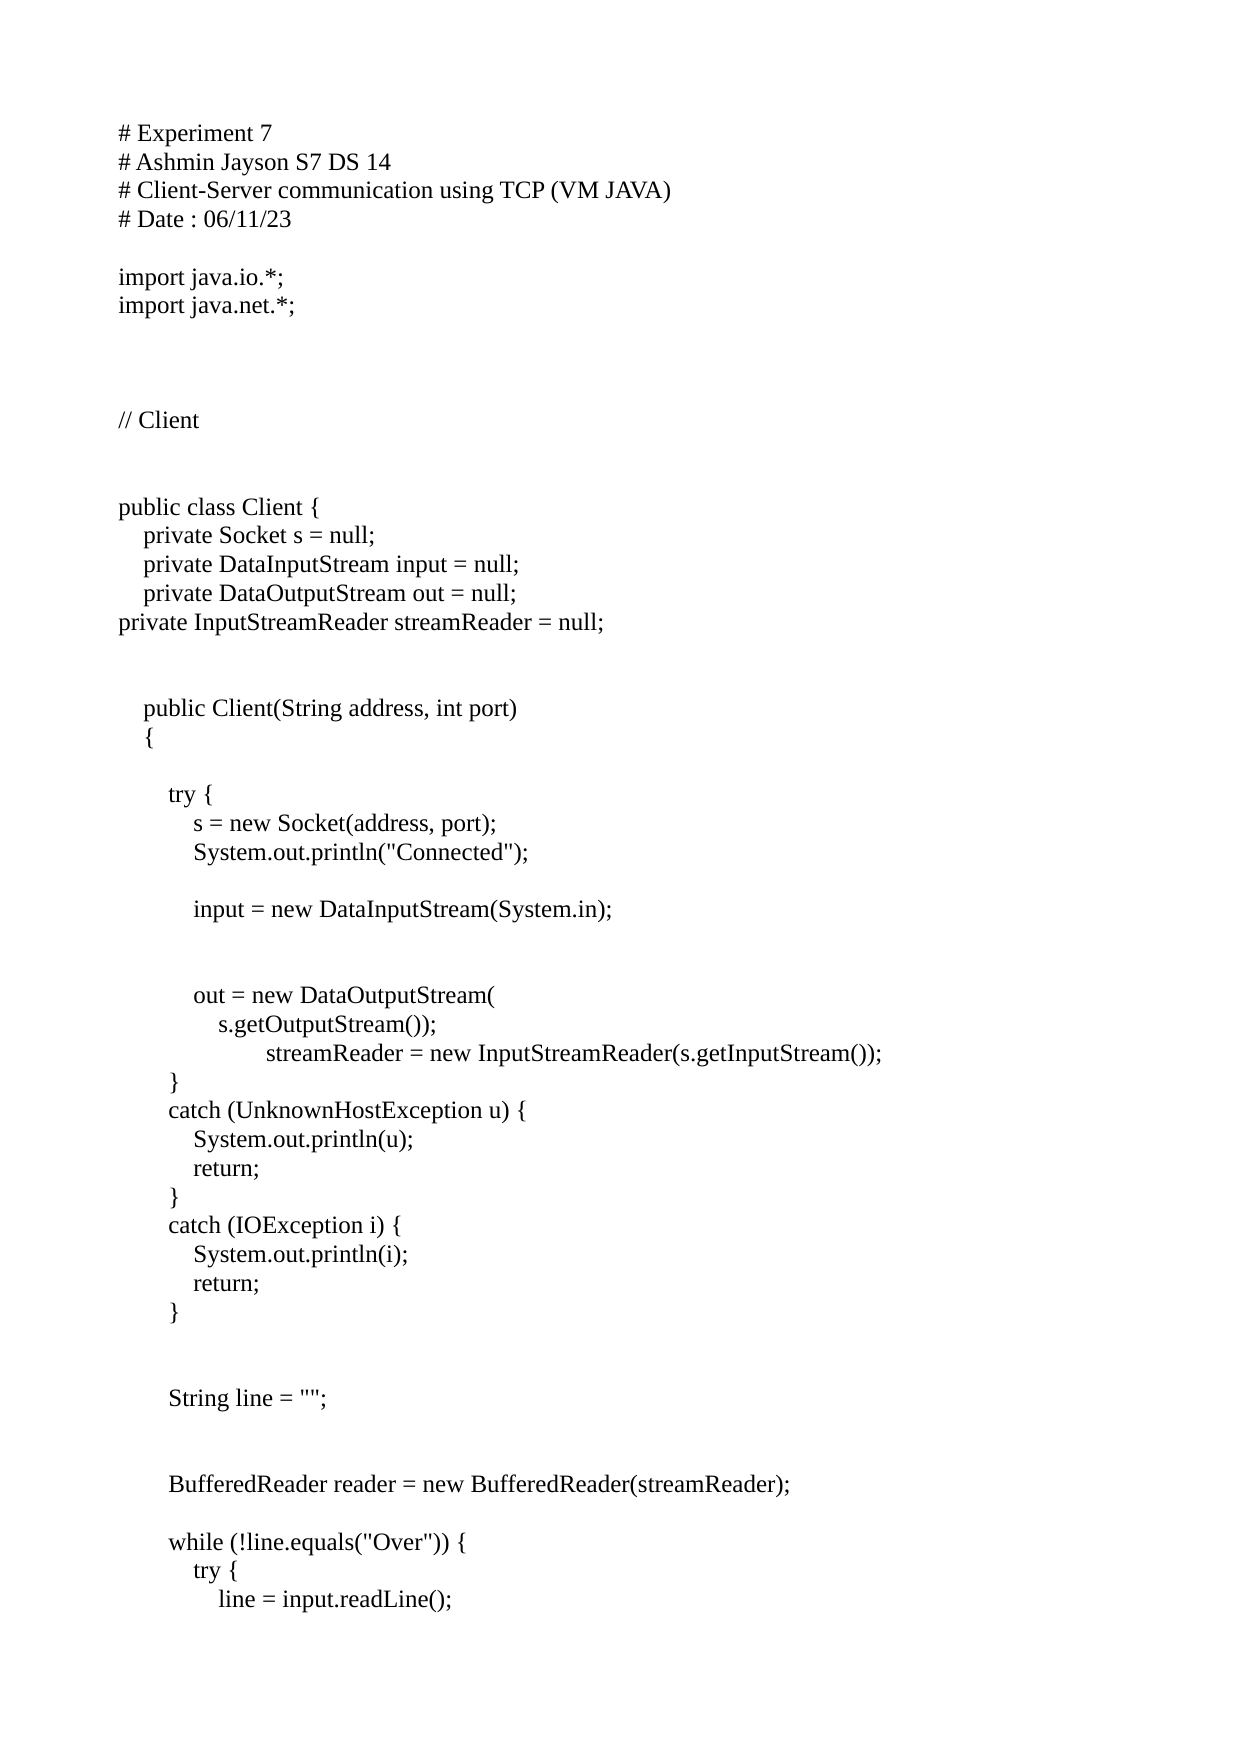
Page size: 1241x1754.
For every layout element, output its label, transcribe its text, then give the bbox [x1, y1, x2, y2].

text System.out.println("Connected"); [118, 837, 1122, 866]
text // Client [118, 406, 1122, 434]
text out = new DataOutputStream( [118, 981, 1122, 1009]
text return; [118, 1153, 1122, 1182]
text } [118, 1067, 1122, 1096]
text System.out.println(u); [118, 1124, 1122, 1153]
text String line = ""; [118, 1383, 1122, 1412]
text public class Client { [118, 492, 1122, 521]
text while (!line.equals("Over")) { [118, 1527, 1122, 1556]
text # Experiment 7 [118, 118, 1122, 147]
text line = input.readLine(); [118, 1584, 1122, 1613]
text try { [118, 779, 1122, 808]
text private DataInputStream input = null; [118, 549, 1122, 578]
text input = new DataInputStream(System.in); [118, 894, 1122, 923]
text streamReader = new InputStreamReader(s.getInputStream()); [118, 1038, 1122, 1067]
text try { [118, 1556, 1122, 1584]
text # Client-Server communication using TCP (VM JAVA) [118, 176, 1122, 204]
text private DataOutputStream out = null; [118, 578, 1122, 607]
text private Socket s = null; [118, 521, 1122, 549]
text private InputStreamReader streamReader = null; [118, 607, 1122, 636]
text } [118, 1297, 1122, 1326]
text import java.net.*; [118, 291, 1122, 319]
text BufferedReader reader = new BufferedReader(streamReader); [118, 1469, 1122, 1498]
text public Client(String address, int port) [118, 693, 1122, 722]
text return; [118, 1268, 1122, 1297]
text import java.io.*; [118, 262, 1122, 291]
text # Ashmin Jayson S7 DS 14 [118, 147, 1122, 176]
text # Date : 06/11/23 [118, 204, 1122, 233]
text catch (UnknownHostException u) { [118, 1096, 1122, 1124]
text s = new Socket(address, port); [118, 808, 1122, 837]
text { [118, 722, 1122, 751]
text catch (IOException i) { [118, 1211, 1122, 1239]
text } [118, 1182, 1122, 1211]
text System.out.println(i); [118, 1239, 1122, 1268]
text s.getOutputStream()); [118, 1009, 1122, 1038]
